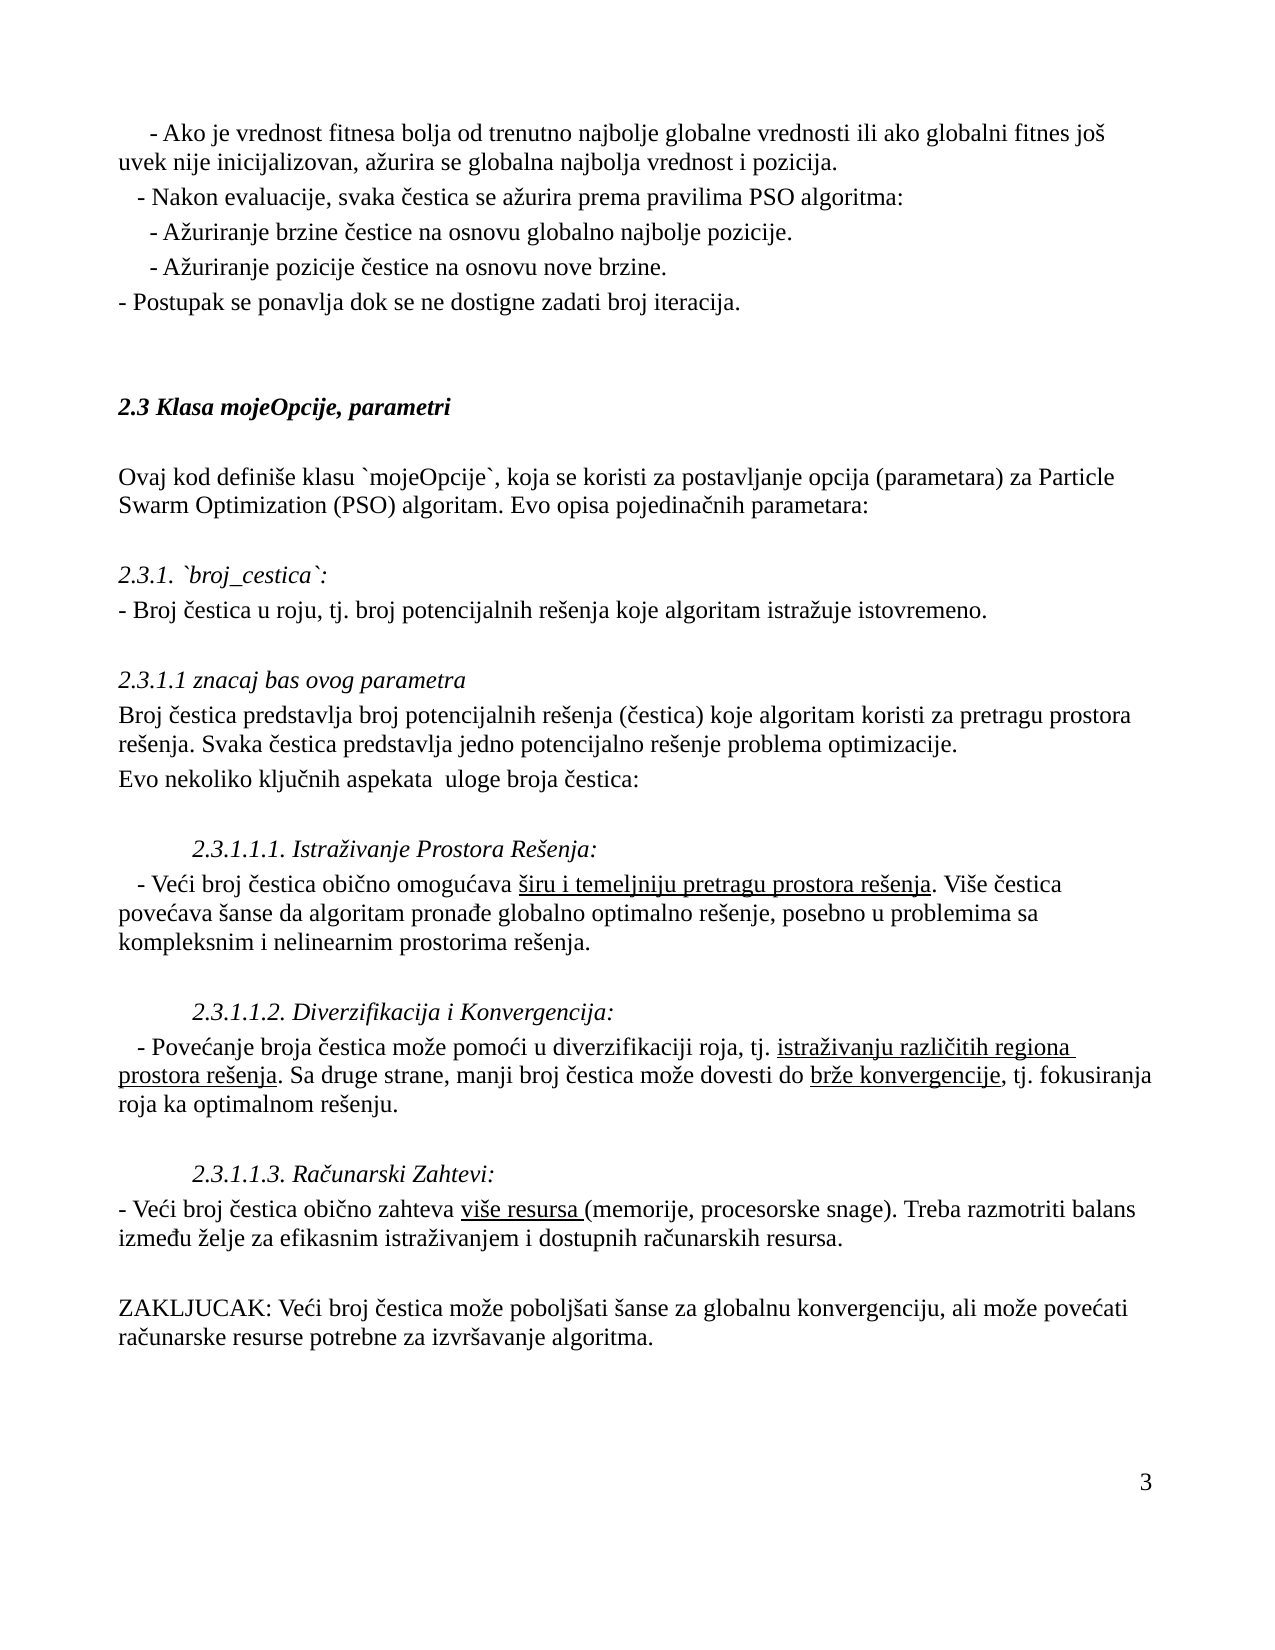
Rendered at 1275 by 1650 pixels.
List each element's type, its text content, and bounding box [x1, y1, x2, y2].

text - Povećanje broja čestica može pomoći u diverzifikaciji roja, tj. istraživanju različitih regiona prostora rešenja. Sa druge strane, manji broj čestica može dovesti do brže konvergencije, tj. fokusiranja roja ka optimalnom rešenju. [118, 1032, 1157, 1118]
text Evo nekoliko ključnih aspekata uloge broja čestica: [118, 764, 1157, 793]
text Ovaj kod definiše klasu `mojeOpcije`, koja se koristi za postavljanje opcija (parametara) za Particle Swarm Optimization (PSO) algoritam. Evo opisa pojedinačnih parametara: [118, 462, 1157, 519]
text 2.3 Klasa mojeOpcije, parametri [118, 392, 1157, 421]
text 2.3.1.1.2. Diverzifikacija i Konvergencija: [118, 997, 1157, 1026]
text 2.3.1.1.1. Istraživanje Prostora Rešenja: [118, 834, 1157, 863]
text ZAKLJUCAK: Veći broj čestica može poboljšati šanse za globalnu konvergenciju, ali može povećati računarske resurse potrebne za izvršavanje algoritma. [118, 1293, 1157, 1351]
text - Ako je vrednost fitnesa bolja od trenutno najbolje globalne vrednosti ili ako globalni fitnes još uvek nije inicijalizovan, ažurira se globalna najbolja vrednost i pozicija. [118, 118, 1157, 176]
text Broj čestica predstavlja broj potencijalnih rešenja (čestica) koje algoritam koristi za pretragu prostora rešenja. Svaka čestica predstavlja jedno potencijalno rešenje problema optimizacije. [118, 701, 1157, 758]
text - Postupak se ponavlja dok se ne dostigne zadati broj iteracija. [118, 287, 1157, 316]
text - Veći broj čestica obično omogućava širu i temeljniju pretragu prostora rešenja. Više čestica povećava šanse da algoritam pronađe globalno optimalno rešenje, posebno u problemima sa kompleksnim i nelinearnim prostorima rešenja. [118, 869, 1157, 956]
text - Ažuriranje pozicije čestice na osnovu nove brzine. [118, 252, 1157, 281]
text - Veći broj čestica obično zahteva više resursa (memorije, procesorske snage). Treba razmotriti balans između želje za efikasnim istraživanjem i dostupnih računarskih resursa. [118, 1194, 1157, 1252]
text - Broj čestica u roju, tj. broj potencijalnih rešenja koje algoritam istražuje istovremeno. [118, 596, 1157, 624]
text 2.3.1. `broj_cestica`: [118, 561, 1157, 589]
text - Ažuriranje brzine čestice na osnovu globalno najbolje pozicije. [118, 217, 1157, 246]
text - Nakon evaluacije, svaka čestica se ažurira prema pravilima PSO algoritma: [118, 182, 1157, 211]
text 2.3.1.1.3. Računarski Zahtevi: [118, 1159, 1157, 1188]
text 2.3.1.1 znacaj bas ovog parametra [118, 666, 1157, 694]
